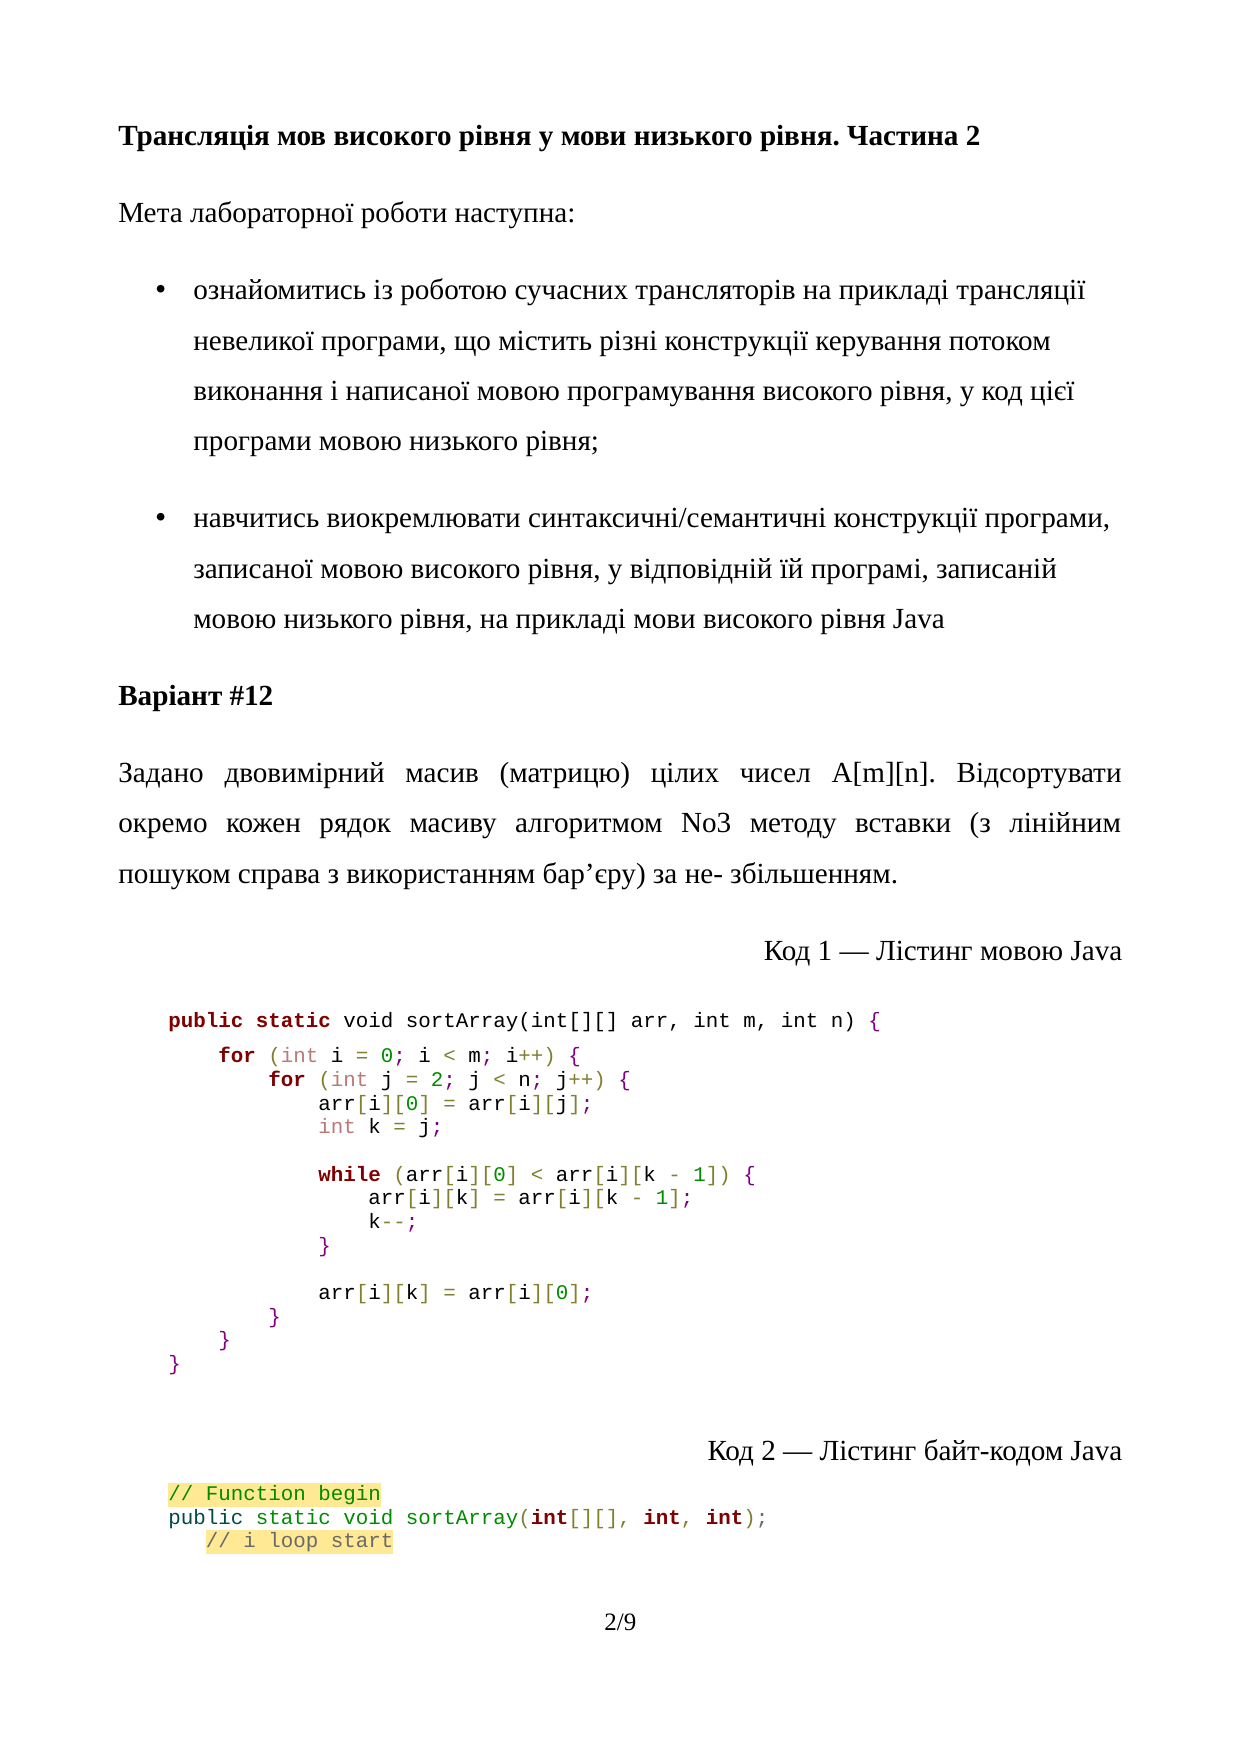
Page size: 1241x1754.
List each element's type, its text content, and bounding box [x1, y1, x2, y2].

text arr[i][k] = arr[i][k - 1]; [118, 1187, 1122, 1211]
text while (arr[i][0] < arr[i][k - 1]) { [118, 1164, 1122, 1187]
text Задано двовимірний масив (матрицю) цілих чисел A[m][n]. Відсортувати окремо кожен рядок масиву алгоритмом No3 методу вставки (з лінійним пошуком справа з використанням бар’єру) за не- збільшенням. [118, 755, 1122, 889]
text arr[i][0] = arr[i][j]; [118, 1093, 1122, 1116]
text public static void sortArray(int[][] arr, int m, int n) { [118, 1010, 1122, 1034]
list навчитись виокремлювати синтаксичні/семантичні конструкції програми, записаної мовою високого рівня, у відповідній їй програмі, записаній мовою низького рівня, на прикладі мови високого рівня Java [156, 500, 1122, 635]
text } [118, 1353, 1122, 1377]
text for (int i = 0; i < m; i++) { [118, 1046, 1122, 1069]
text } [118, 1235, 1122, 1258]
text Варіант #12 [118, 678, 1122, 712]
text Трансляція мов високого рівня у мови низького рівня. Частина 2 [118, 118, 1112, 152]
text Мета лабораторної роботи наступна: [118, 195, 1112, 229]
text arr[i][k] = arr[i][0]; [118, 1282, 1122, 1306]
text public static void sortArray(int[][], int, int); [118, 1507, 1122, 1530]
text } [118, 1306, 1122, 1329]
text Код 2 — Лістинг байт-кодом Java [118, 1433, 1122, 1466]
text // Function begin [118, 1483, 1122, 1507]
text } [118, 1329, 1122, 1353]
text Код 1 — Лістинг мовою Java [118, 933, 1122, 967]
list ознайомитись із роботою сучасних трансляторів на прикладі трансляції невеликої програми, що містить різні конструкції керування потоком виконання і написаної мовою програмування високого рівня, у код цієї програми мовою низького рівня; [156, 272, 1122, 457]
text int k = j; [118, 1116, 1122, 1140]
text k--; [118, 1211, 1122, 1235]
text // i loop start [118, 1530, 1122, 1554]
text for (int j = 2; j < n; j++) { [118, 1069, 1122, 1093]
